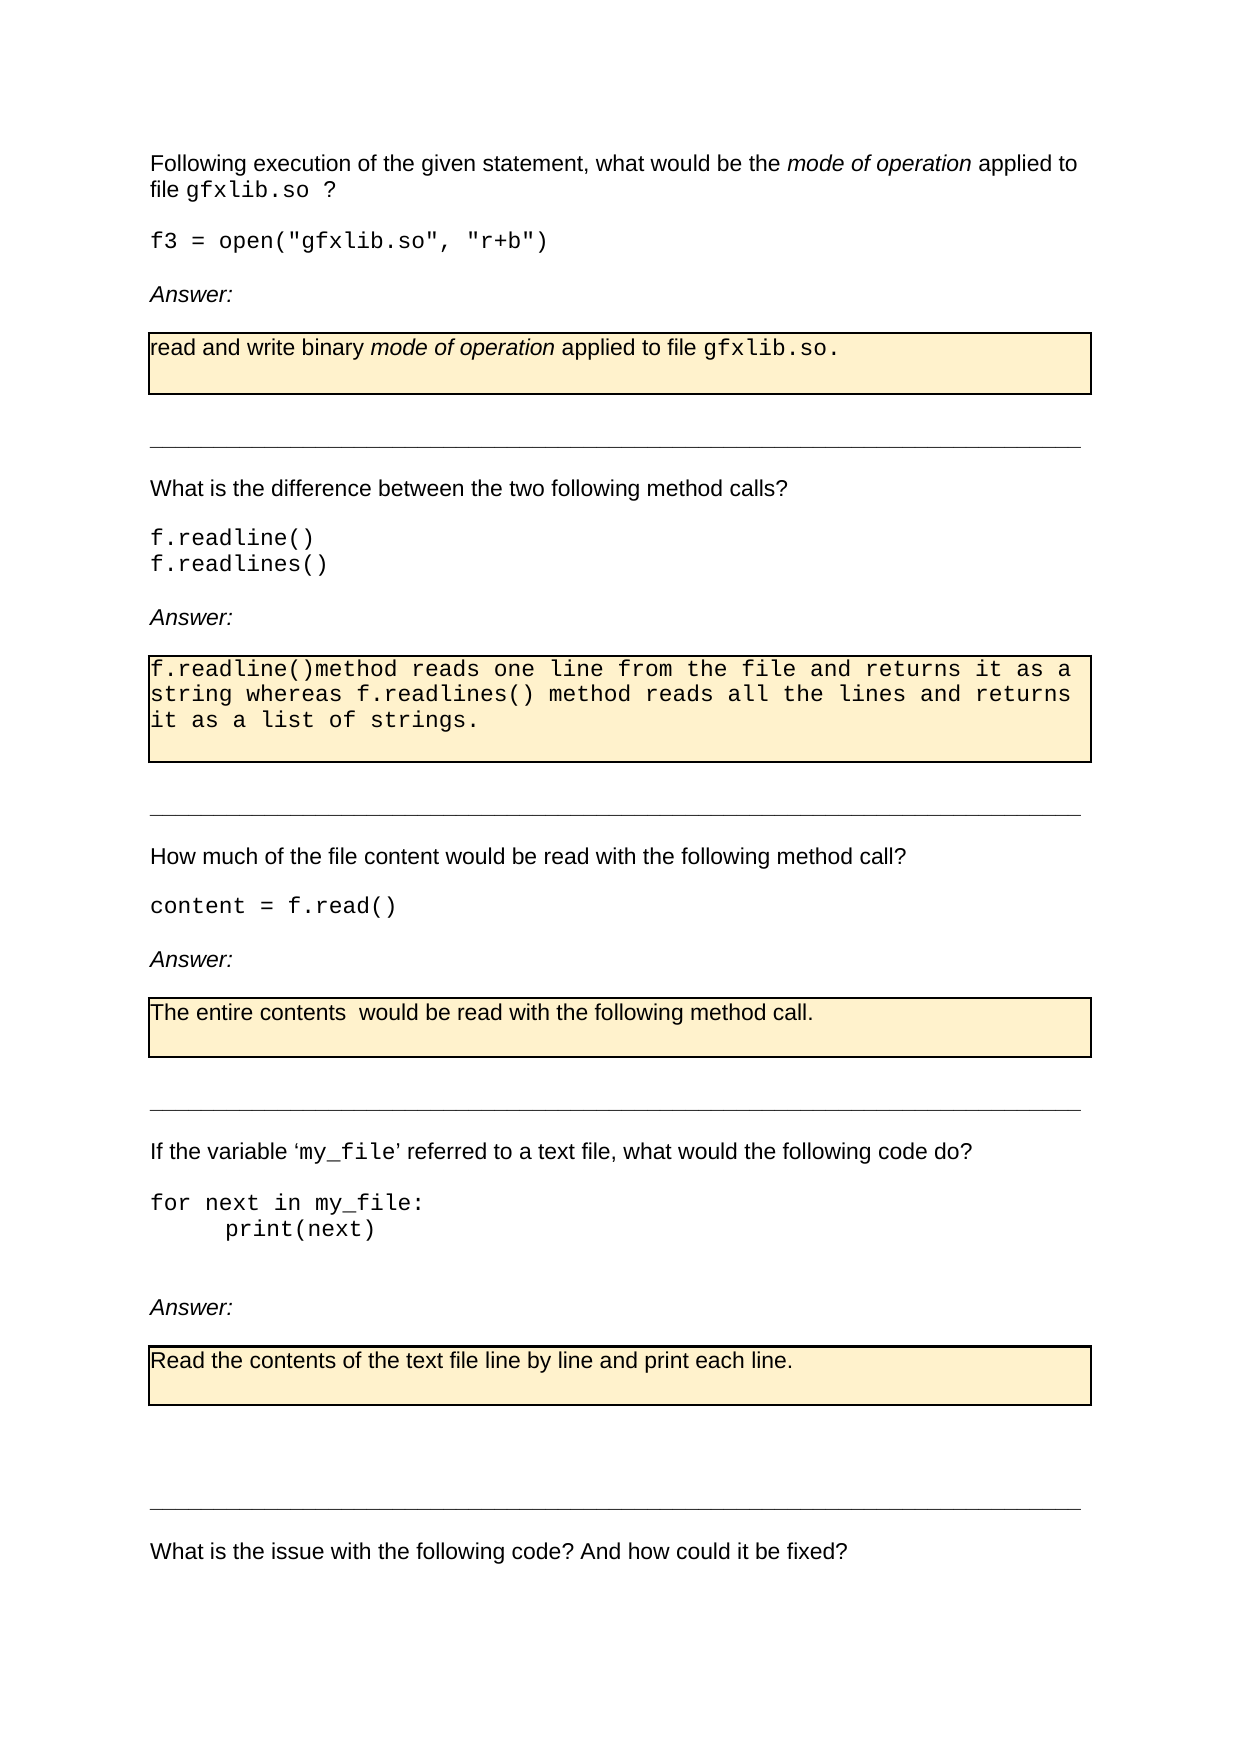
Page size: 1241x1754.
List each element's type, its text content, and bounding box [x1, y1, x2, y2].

text What is the difference between the two following method calls? [150, 475, 1090, 502]
text Answer: [150, 1294, 1090, 1320]
text Following execution of the given statement, what would be the mode of operation applied to file gfxlib.so ? [150, 150, 1090, 205]
text Answer: [150, 946, 1090, 972]
text print(next) [150, 1217, 1090, 1243]
text f3 = open("gfxlib.so", "r+b") [150, 230, 1090, 256]
text The entire contents would be read with the following method call. [150, 999, 1090, 1025]
text content = f.read() [150, 895, 1090, 921]
text f.readline() [150, 527, 1090, 552]
text _________________________________________________________________________ [150, 792, 1090, 818]
text What is the issue with the following code? And how could it be fixed? [150, 1538, 1090, 1564]
text _________________________________________________________________________ [150, 1486, 1090, 1513]
text _________________________________________________________________________ [150, 424, 1090, 450]
text f.readline()method reads one line from the file and returns it as a string whereas f.readlines() method reads all the lines and returns it as a list of strings. [150, 657, 1090, 733]
text f.readlines() [150, 552, 1090, 578]
text If the variable ‘my_file’ referred to a text file, what would the following code do? [150, 1138, 1090, 1166]
text Read the contents of the text file line by line and print each line. [150, 1348, 1090, 1374]
text Answer: [150, 603, 1090, 630]
text How much of the file content would be read with the following method call? [150, 843, 1090, 870]
text _________________________________________________________________________ [150, 1087, 1090, 1113]
text Answer: [150, 281, 1090, 307]
text for next in my_file: [150, 1191, 1090, 1217]
text read and write binary mode of operation applied to file gfxlib.so. [150, 334, 1090, 362]
